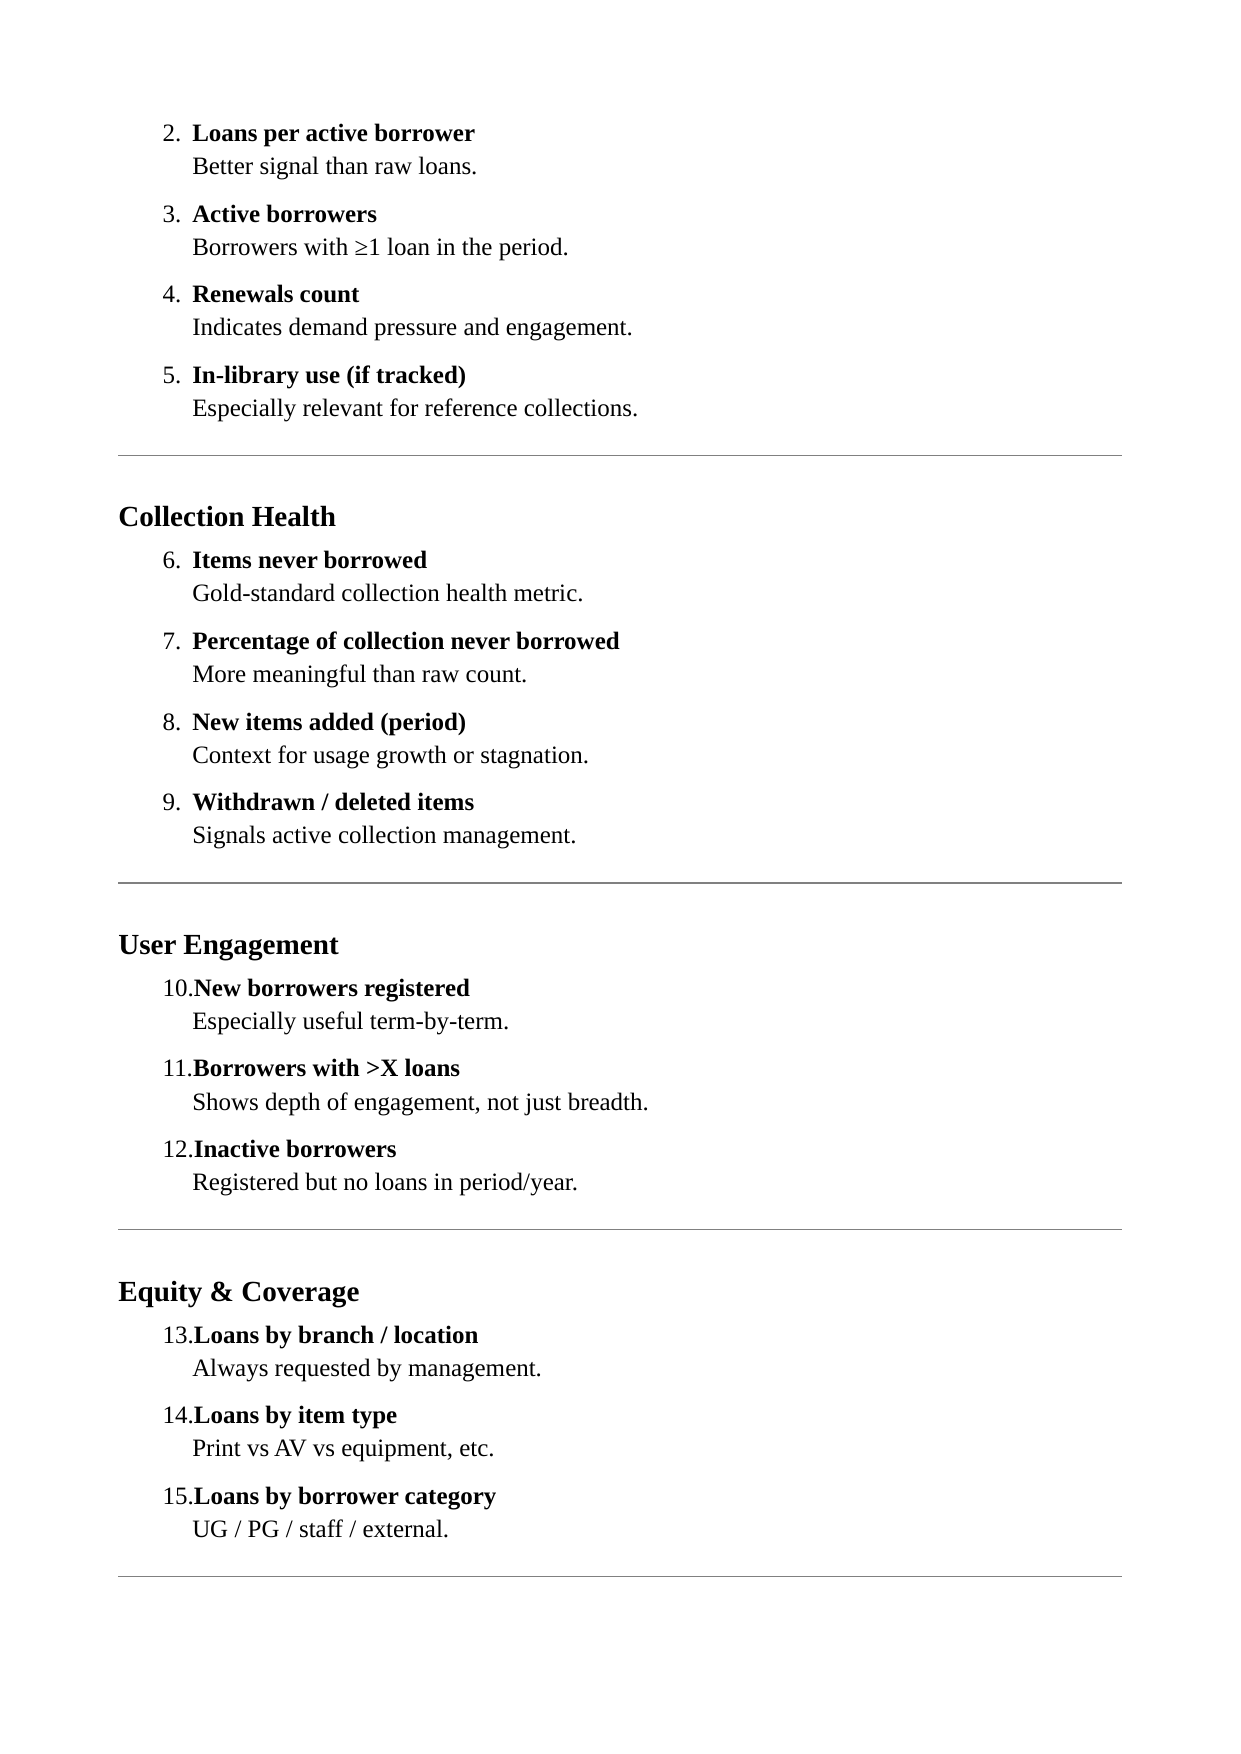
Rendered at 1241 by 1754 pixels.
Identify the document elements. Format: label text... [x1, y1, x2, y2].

subtitle Equity & Coverage [118, 1274, 1122, 1307]
list Items never borrowed Gold-standard collection health metric. [162, 546, 1122, 607]
list Loans by branch / location Always requested by management. [162, 1320, 1122, 1381]
list New borrowers registered Especially useful term-by-term. [162, 973, 1122, 1035]
list Loans by borrower category UG / PG / staff / external. [162, 1481, 1122, 1543]
list Withdrawn / deleted items Signals active collection management. [162, 787, 1122, 849]
list Active borrowers Borrowers with ≥1 loan in the period. [162, 199, 1122, 261]
list Percentage of collection never borrowed More meaningful than raw count. [162, 626, 1122, 688]
list Renewals count Indicates demand pressure and engagement. [162, 279, 1122, 341]
list In-library use (if tracked) Especially relevant for reference collections. [162, 360, 1122, 422]
list New items added (period) Context for usage growth or stagnation. [162, 707, 1122, 768]
list Inactive borrowers Registered but no loans in period/year. [162, 1134, 1122, 1196]
list Borrowers with >X loans Shows depth of engagement, not just breadth. [162, 1053, 1122, 1115]
subtitle Collection Health [118, 499, 1122, 533]
list Loans by item type Print vs AV vs equipment, etc. [162, 1400, 1122, 1462]
list Loans per active borrower Better signal than raw loans. [162, 118, 1122, 180]
subtitle User Engagement [118, 927, 1122, 960]
